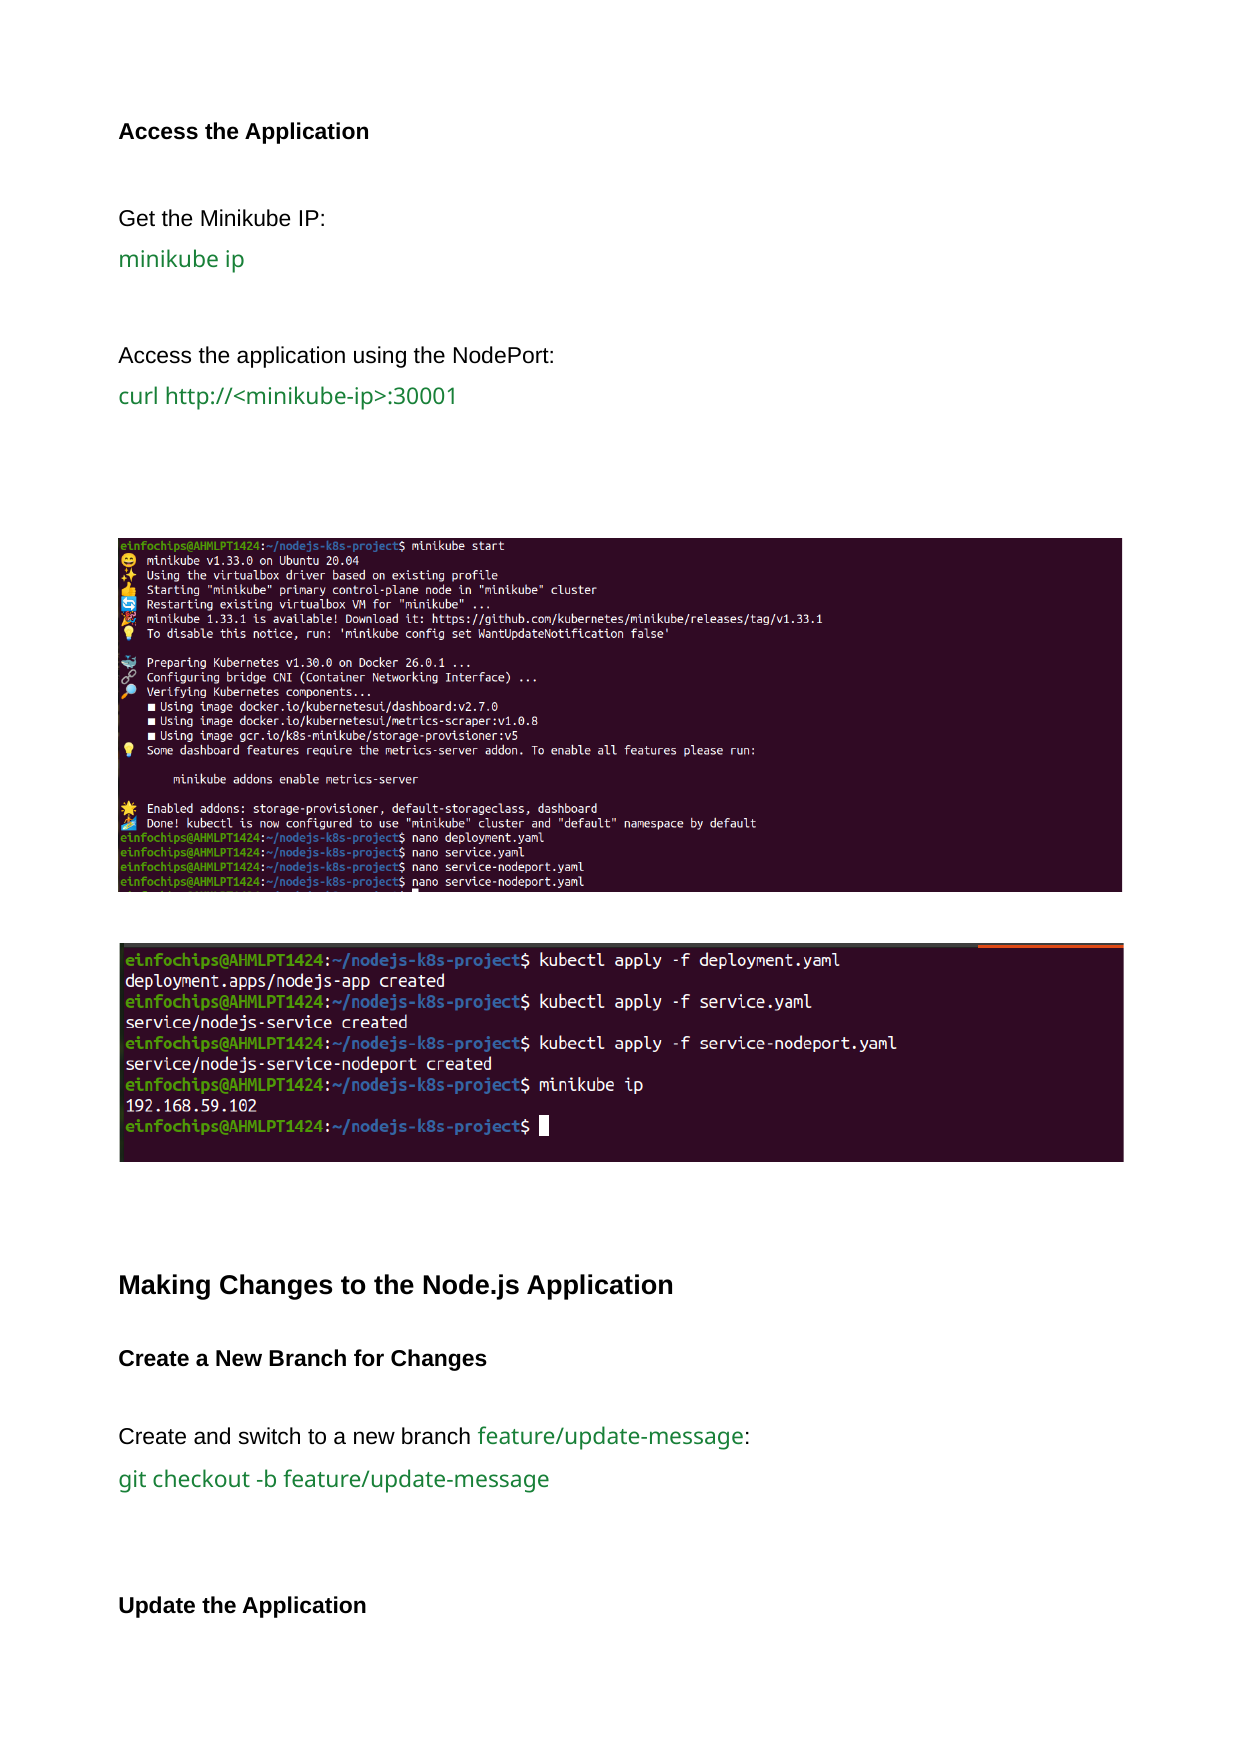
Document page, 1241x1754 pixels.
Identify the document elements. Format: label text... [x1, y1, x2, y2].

subtitle Making Changes to the Node.js Application [118, 1269, 1122, 1300]
text Update the Application [118, 1592, 1122, 1618]
text Get the Minikube IP: minikube ip [118, 204, 1122, 274]
text Create and switch to a new branch feature/update-message: git checkout -b feature/update-message [118, 1420, 1122, 1494]
text Access the application using the NodePort: curl http://<minikube-ip>:30001 [118, 342, 1122, 411]
text Access the Application [118, 118, 1122, 144]
picture [119, 943, 1124, 1162]
text Create a New Branch for Changes [118, 1345, 1122, 1372]
picture [118, 538, 1123, 892]
